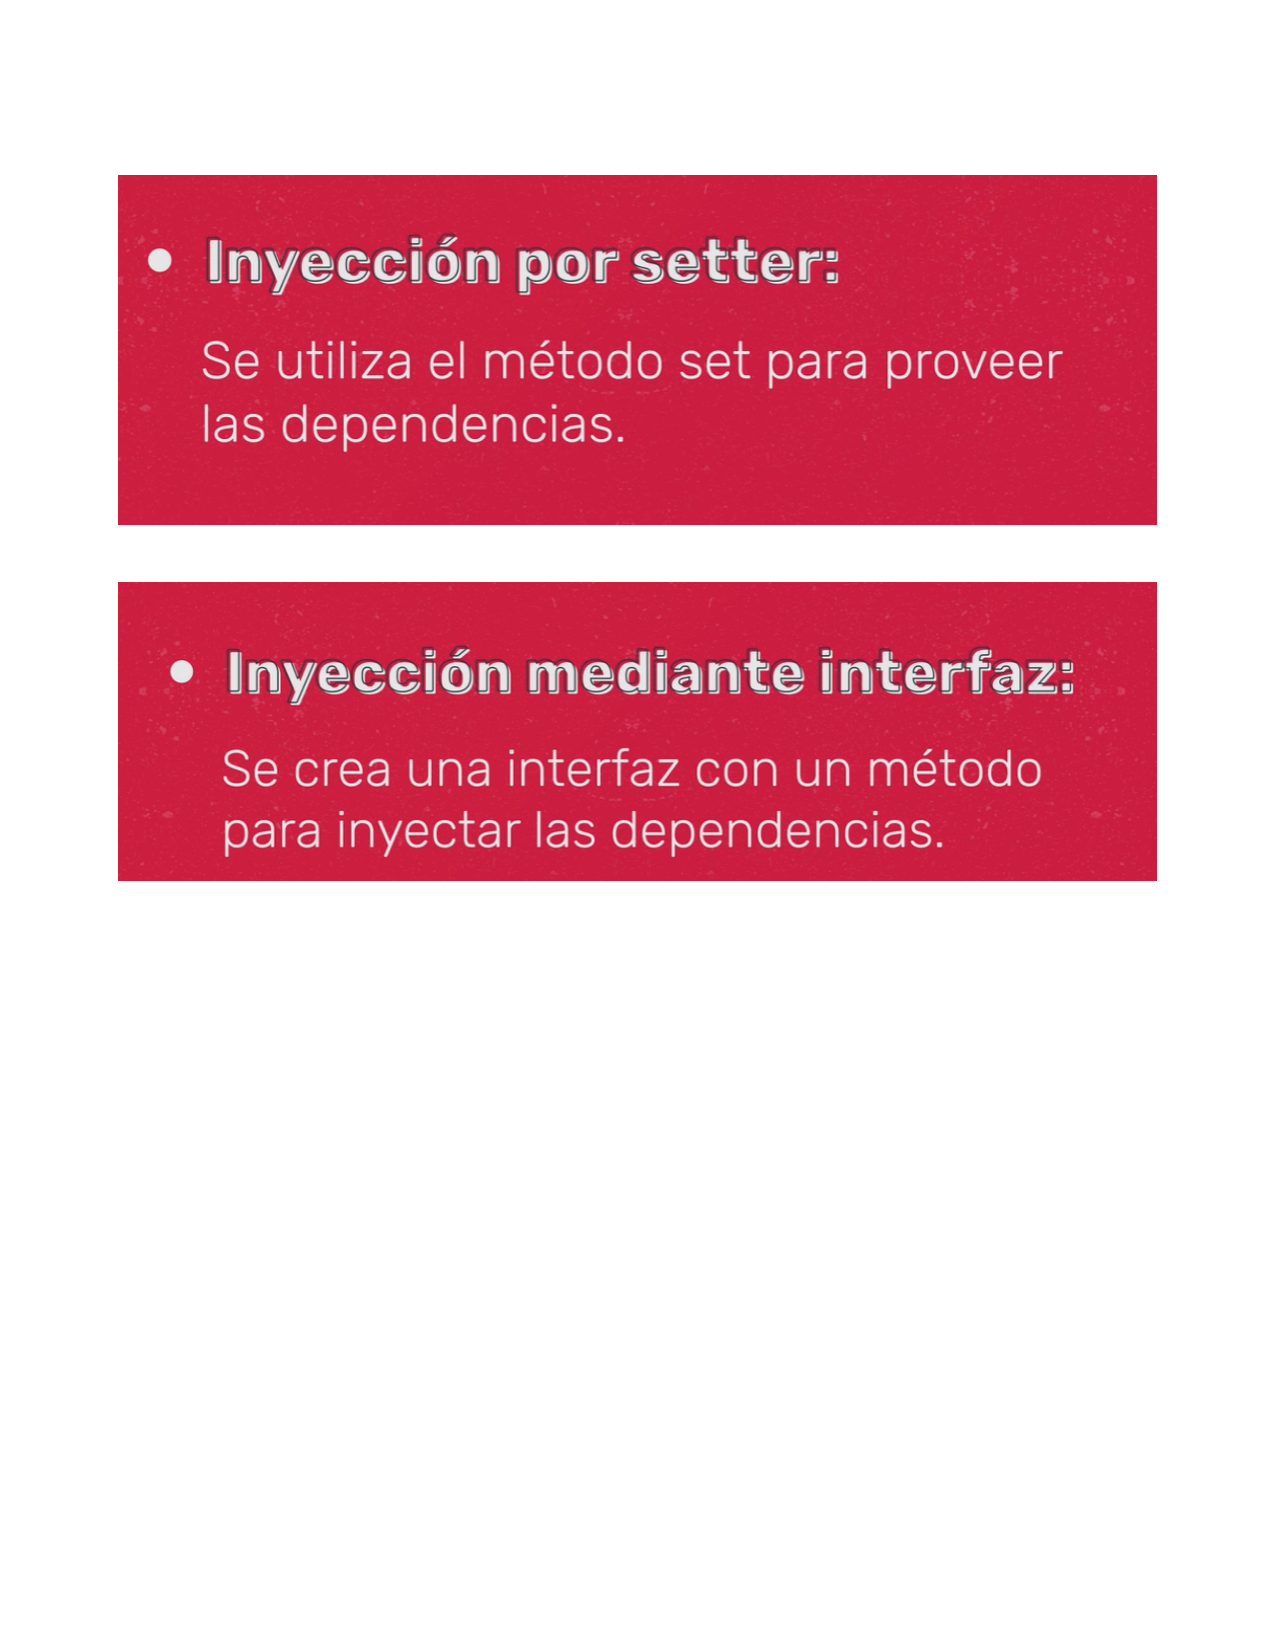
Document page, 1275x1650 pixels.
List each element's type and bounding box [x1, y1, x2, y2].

picture [118, 175, 1157, 525]
picture [118, 582, 1157, 881]
